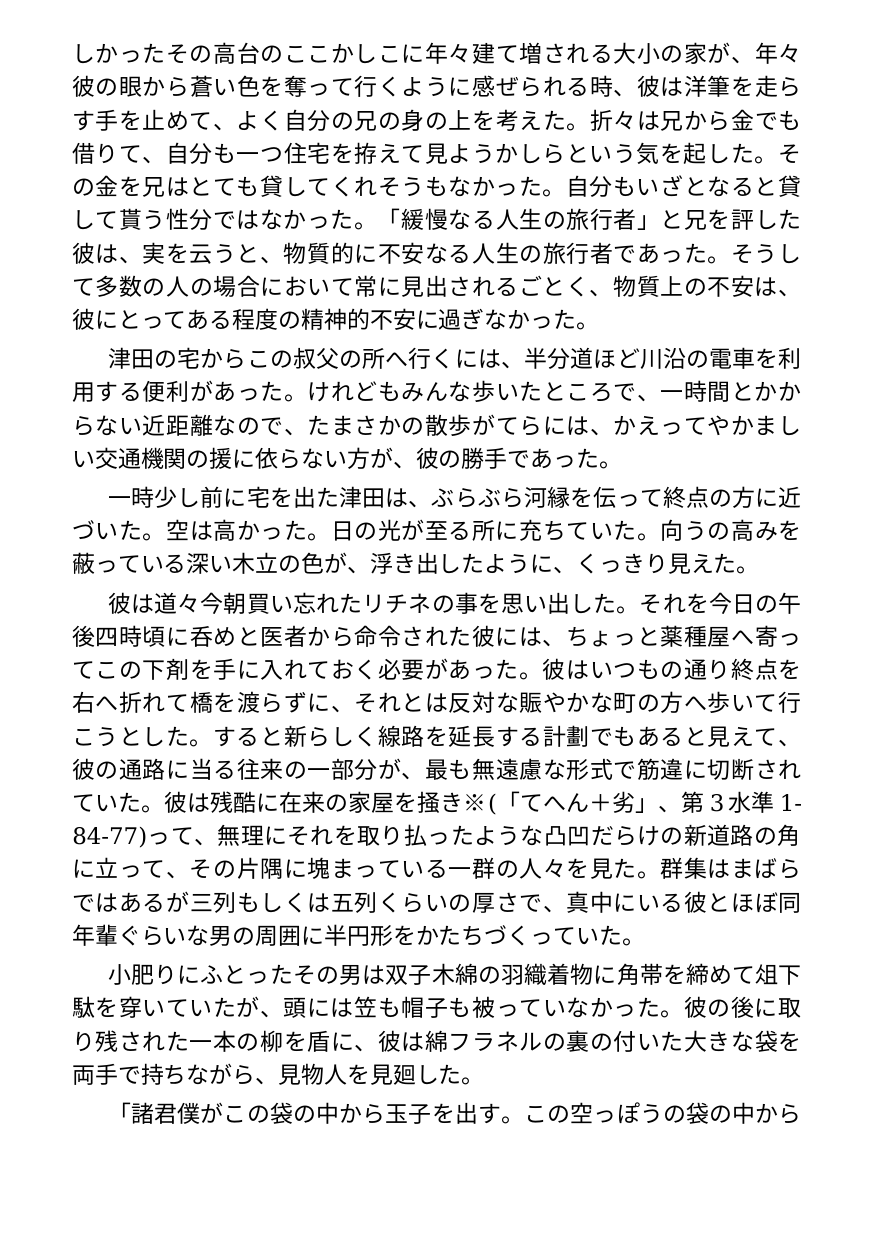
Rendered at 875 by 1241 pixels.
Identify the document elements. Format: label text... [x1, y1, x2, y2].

text 津田の宅からこの叔父の所へ行くには、半分道ほど川沿の電車を利用する便利があった。けれどもみんな歩いたところで、一時間とかからない近距離なので、たまさかの散歩がてらには、かえってやかましい交通機関の援に依らない方が、彼の勝手であった。 [72, 341, 802, 474]
text 彼は道々今朝買い忘れたリチネの事を思い出した。それを今日の午後四時頃に呑めと医者から命令された彼には、ちょっと薬種屋へ寄ってこの下剤を手に入れておく必要があった。彼はいつもの通り終点を右へ折れて橋を渡らずに、それとは反対な賑やかな町の方へ歩いて行こうとした。すると新らしく線路を延長する計劃でもあると見えて、彼の通路に当る往来の一部分が、最も無遠慮な形式で筋違に切断されていた。彼は残酷に在来の家屋を掻き※(「てへん＋劣」、第3水準1-84-77)って、無理にそれを取り払ったような凸凹だらけの新道路の角に立って、その片隅に塊まっている一群の人々を見た。群集はまばらではあるが三列もしくは五列くらいの厚さで、真中にいる彼とほぼ同年輩ぐらいな男の周囲に半円形をかたちづくっていた。 [72, 586, 802, 951]
text 小肥りにふとったその男は双子木綿の羽織着物に角帯を締めて俎下駄を穿いていたが、頭には笠も帽子も被っていなかった。彼の後に取り残された一本の柳を盾に、彼は綿フラネルの裏の付いた大きな袋を両手で持ちながら、見物人を見廻した。 [72, 957, 802, 1090]
text しかったその高台のここかしこに年々建て増される大小の家が、年々彼の眼から蒼い色を奪って行くように感ぜられる時、彼は洋筆を走らす手を止めて、よく自分の兄の身の上を考えた。折々は兄から金でも借りて、自分も一つ住宅を拵えて見ようかしらという気を起した。その金を兄はとても貸してくれそうもなかった。自分もいざとなると貸して貰う性分ではなかった。「緩慢なる人生の旅行者」と兄を評した彼は、実を云うと、物質的に不安なる人生の旅行者であった。そうして多数の人の場合において常に見出されるごとく、物質上の不安は、彼にとってある程度の精神的不安に過ぎなかった。 [72, 36, 802, 335]
text 「諸君僕がこの袋の中から玉子を出す。この空っぽうの袋の中から [72, 1096, 802, 1129]
text 一時少し前に宅を出た津田は、ぶらぶら河縁を伝って終点の方に近づいた。空は高かった。日の光が至る所に充ちていた。向うの高みを蔽っている深い木立の色が、浮き出したように、くっきり見えた。 [72, 480, 802, 579]
